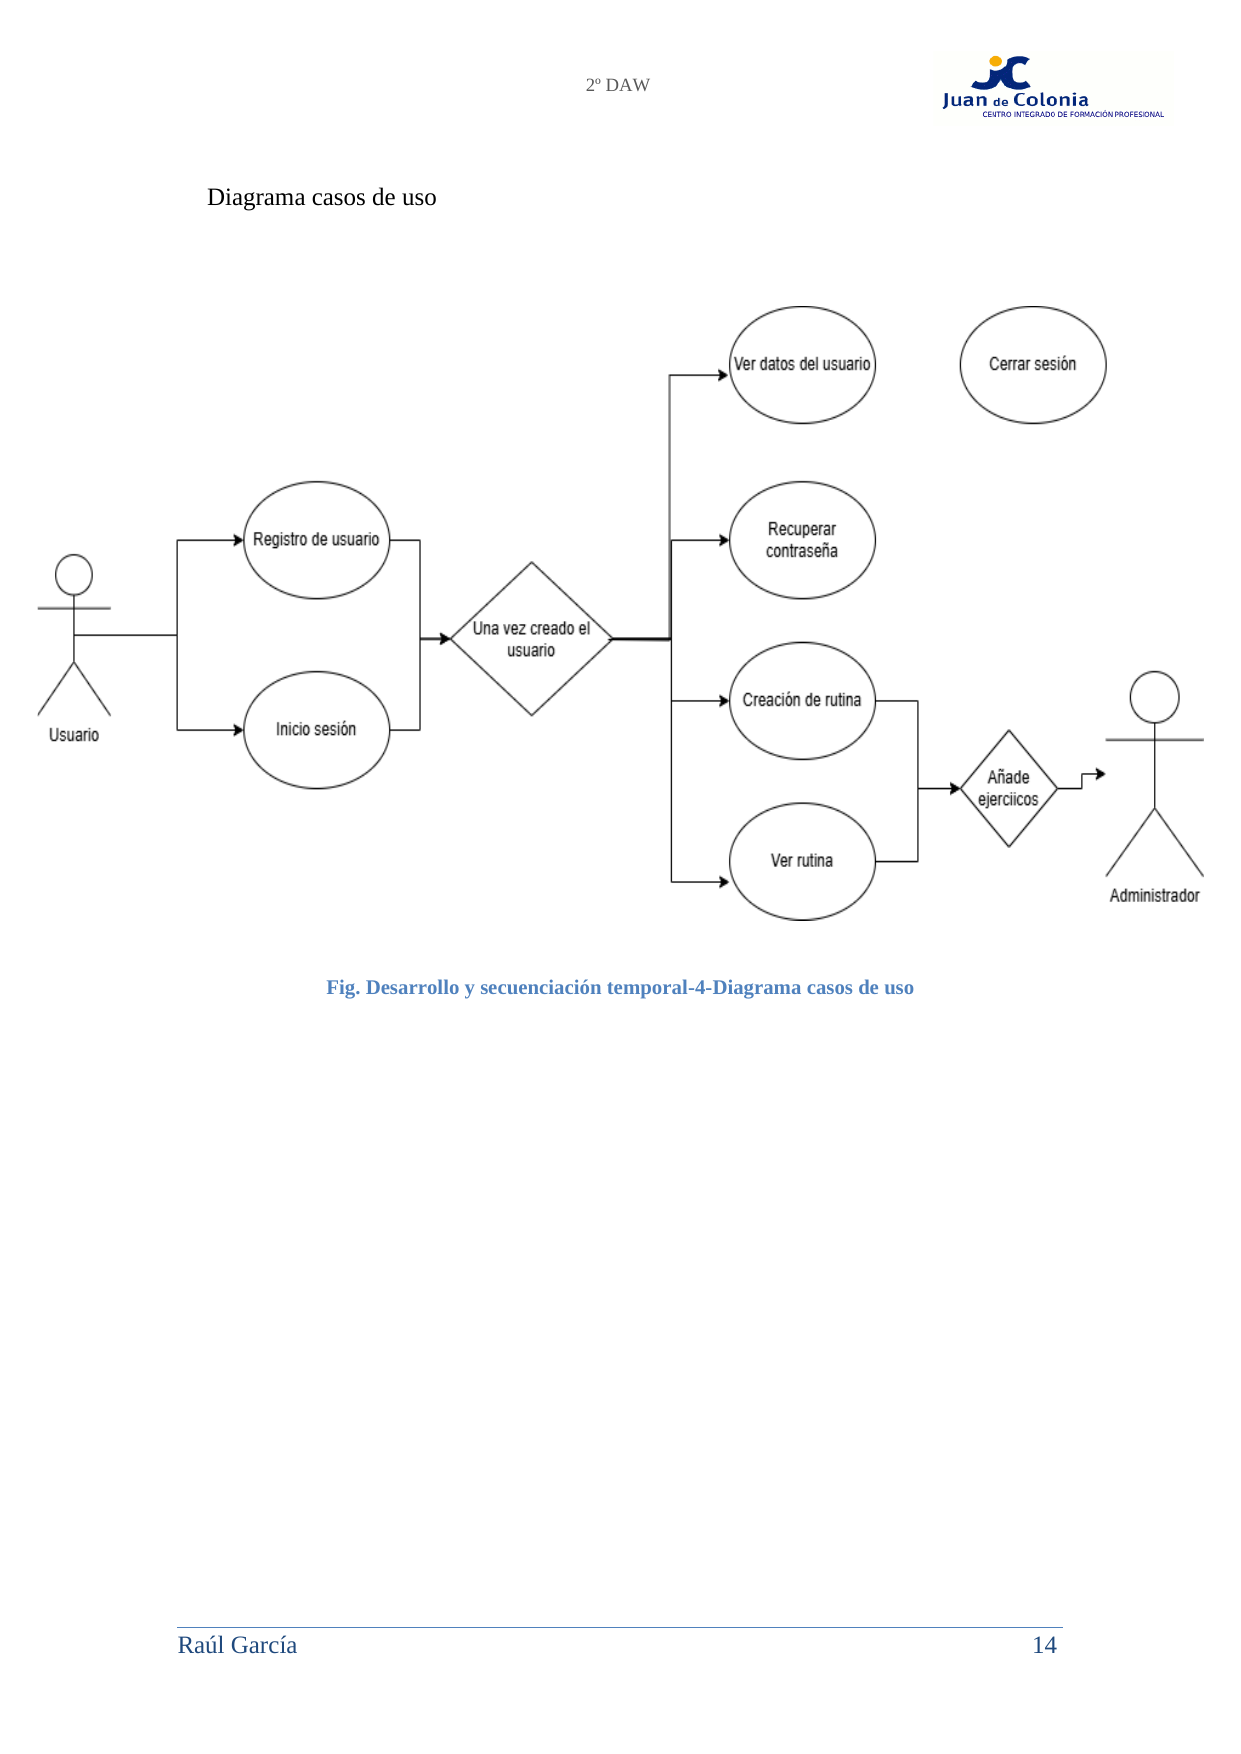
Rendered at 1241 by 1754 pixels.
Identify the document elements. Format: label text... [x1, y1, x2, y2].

picture [37, 306, 1204, 921]
text Diagrama casos de uso [207, 182, 1063, 211]
picture [933, 51, 1175, 126]
text Fig. Desarrollo y secuenciación temporal‑4-Diagrama casos de uso [177, 975, 1063, 999]
